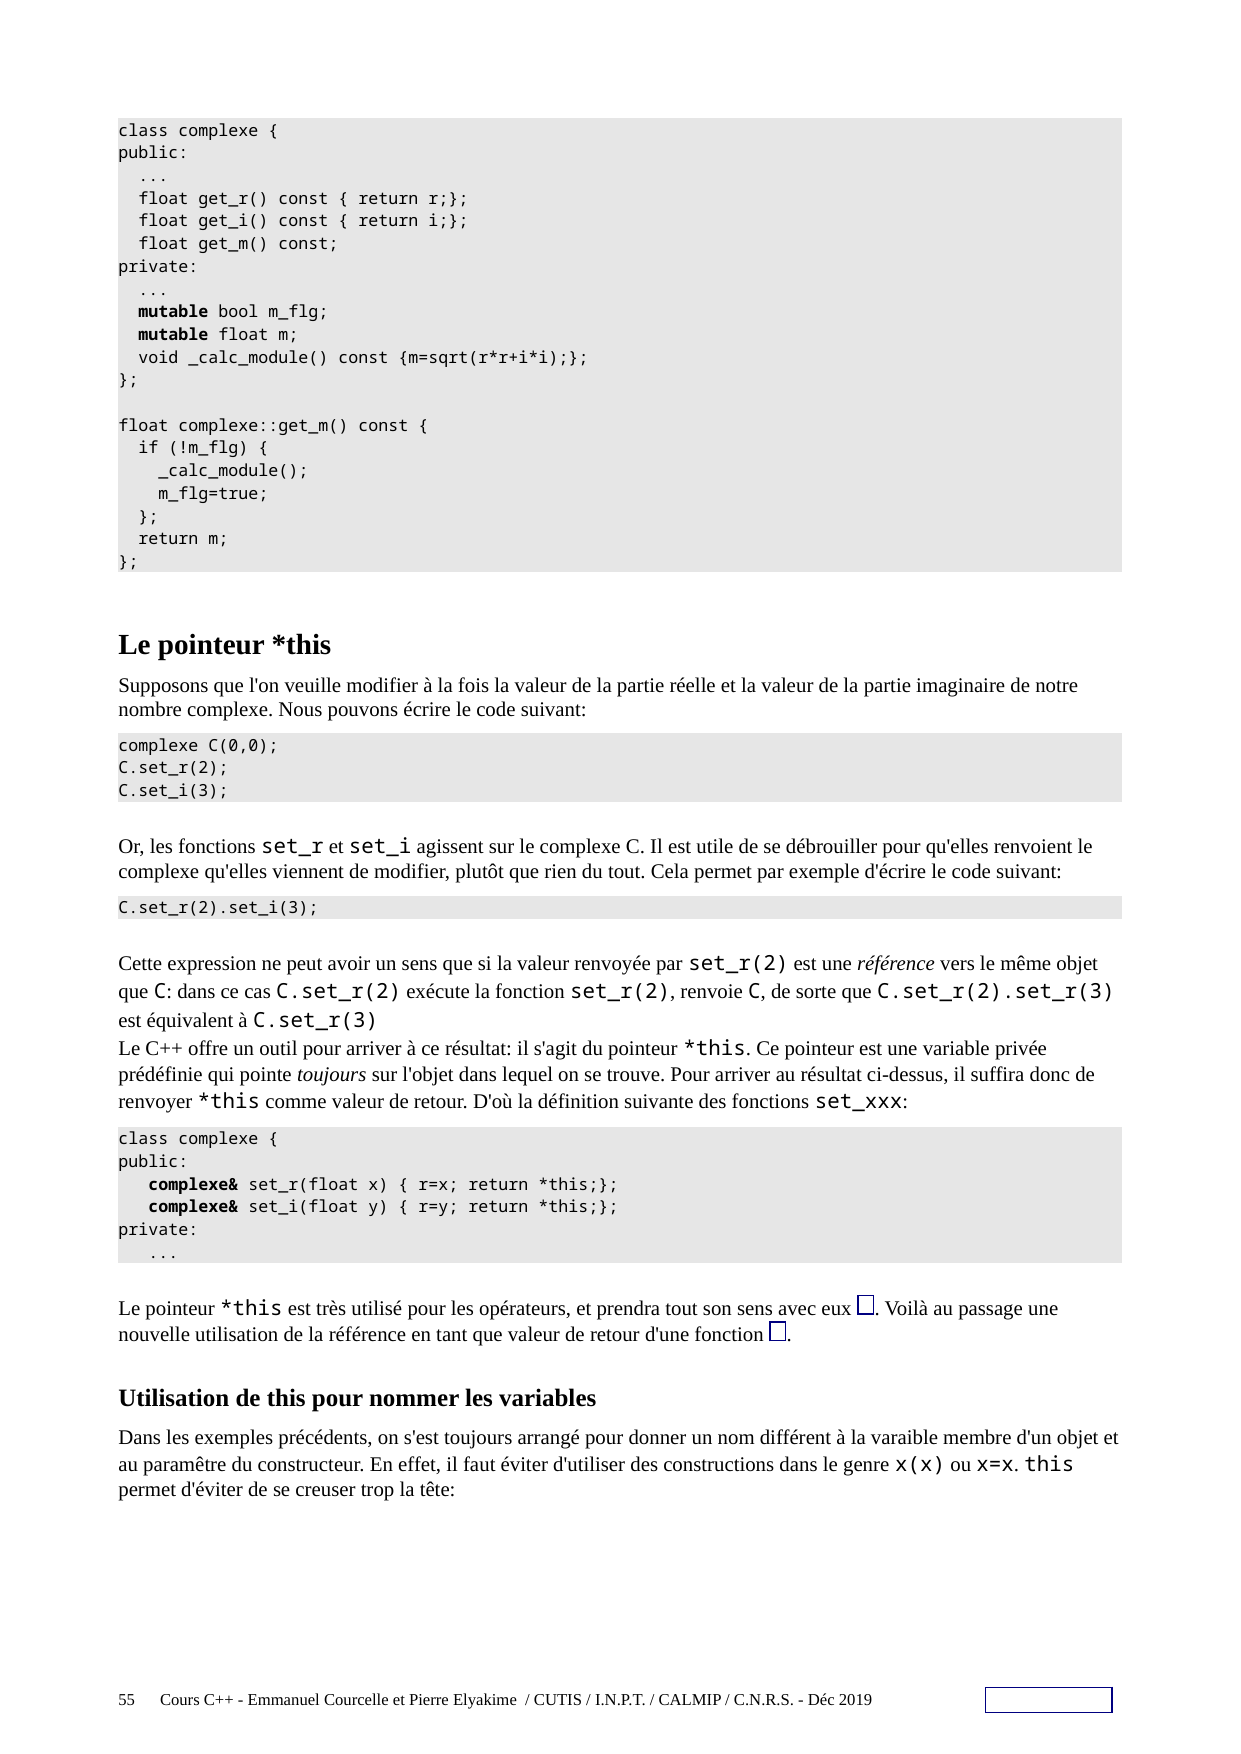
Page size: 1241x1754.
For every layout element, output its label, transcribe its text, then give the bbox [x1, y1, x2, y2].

text complexe& set_i(float y) { r=y; return *this;}; [118, 1195, 1122, 1218]
text float get_m() const; [118, 232, 1122, 254]
text mutable float m; [118, 322, 1122, 345]
text public: [118, 141, 1122, 163]
text C.set_r(2).set_i(3); [118, 896, 1122, 919]
text complexe C(0,0); [118, 733, 1122, 756]
text Cette expression ne peut avoir un sens que si la valeur renvoyée par set_r(2) est une référence vers le même objet que C: dans ce cas C.set_r(2) exécute la fonction set_r(2), renvoie C, de sorte que C.set_r(2).set_r(3) est équivalent à C.set_r(3) Le C++ offre un outil pour arriver à ce résultat: il s'agit du pointeur *this. Ce pointeur est une variable privée prédéfinie qui pointe toujours sur l'objet dans lequel on se trouve. Pour arriver au résultat ci-dessus, il suffira donc de renvoyer *this comme valeur de retour. D'où la définition suivante des fonctions set_xxx: [118, 948, 1122, 1114]
text float get_i() const { return i;}; [118, 209, 1122, 232]
text class complexe { [118, 1127, 1122, 1150]
text C.set_r(2); [118, 756, 1122, 779]
text _calc_module(); [118, 459, 1122, 481]
text C.set_i(3); [118, 779, 1122, 802]
text Dans les exemples précédents, on s'est toujours arrangé pour donner un nom différent à la varaible membre d'un objet et au paramêtre du constructeur. En effet, il faut éviter d'utiliser des constructions dans le genre x(x) ou x=x. this permet d'éviter de se creuser trop la tête: [118, 1425, 1122, 1501]
text }; [118, 549, 1122, 572]
text void _calc_module() const {m=sqrt(r*r+i*i);}; [118, 345, 1122, 368]
text private: [118, 254, 1122, 277]
text Le pointeur *this est très utilisé pour les opérateurs, et prendra tout son sens avec eux . Voilà au passage une nouvelle utilisation de la référence en tant que valeur de retour d'une fonction . [118, 1293, 1122, 1346]
text ... [118, 163, 1122, 186]
text Or, les fonctions set_r et set_i agissent sur le complexe C. Il est utile de se débrouiller pour qu'elles renvoient le complexe qu'elles viennent de modifier, plutôt que rien du tout. Cela permet par exemple d'écrire le code suivant: [118, 831, 1122, 883]
text mutable bool m_flg; [118, 300, 1122, 322]
text ... [118, 277, 1122, 300]
text class complexe { [118, 118, 1122, 141]
text float get_r() const { return r;}; [118, 186, 1122, 209]
text private: [118, 1218, 1122, 1241]
text }; [118, 504, 1122, 527]
text Supposons que l'on veuille modifier à la fois la valeur de la partie réelle et la valeur de la partie imaginaire de notre nombre complexe. Nous pouvons écrire le code suivant: [118, 673, 1122, 721]
text complexe& set_r(float x) { r=x; return *this;}; [118, 1172, 1122, 1195]
text ... [118, 1241, 1122, 1263]
subtitle Le pointeur *this [118, 627, 1122, 660]
subtitle Utilisation de this pour nommer les variables [118, 1383, 1122, 1412]
text m_flg=true; [118, 481, 1122, 504]
text }; [118, 368, 1122, 391]
text float complexe::get_m() const { [118, 413, 1122, 436]
text if (!m_flg) { [118, 436, 1122, 459]
text return m; [118, 527, 1122, 549]
text public: [118, 1150, 1122, 1172]
